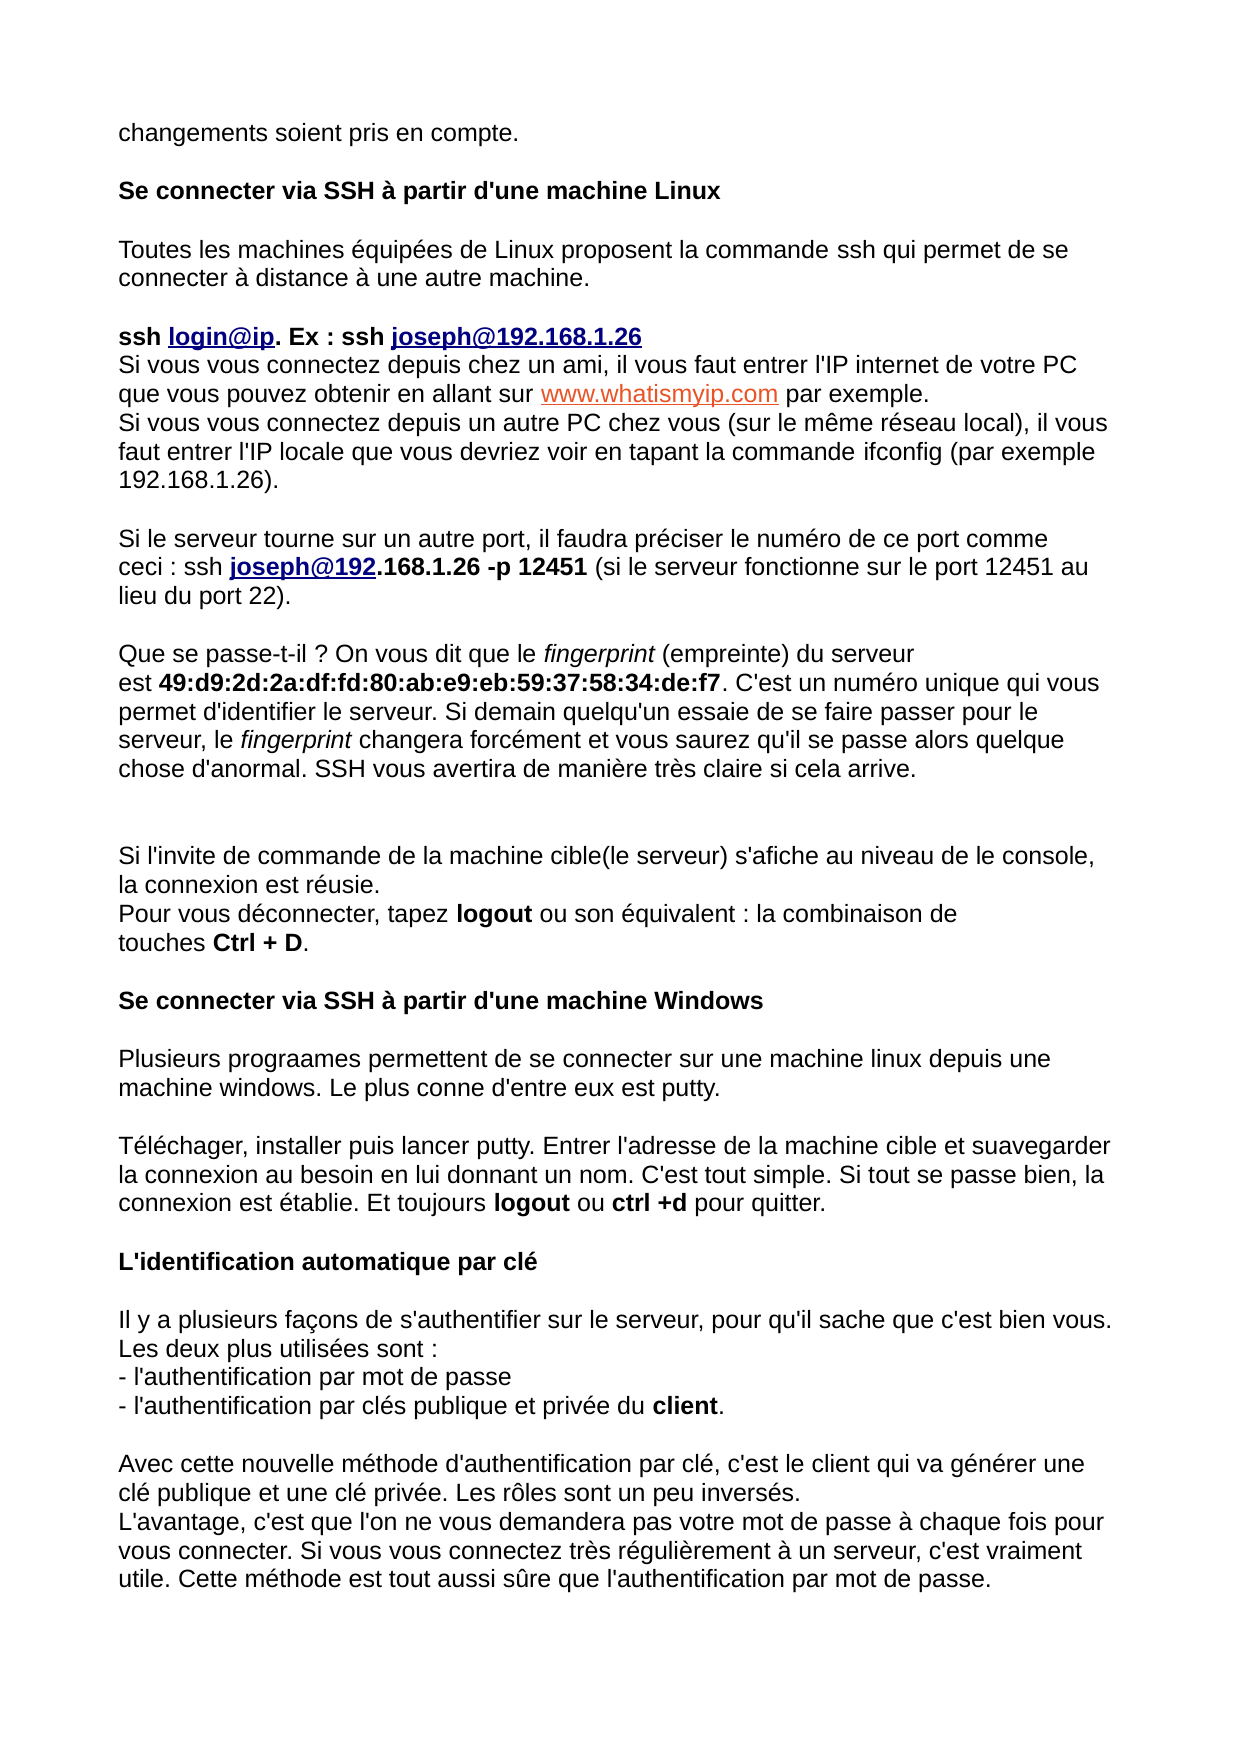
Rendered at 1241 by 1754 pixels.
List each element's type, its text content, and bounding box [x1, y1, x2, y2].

text ﻿L'identification automatique par clé [118, 1247, 1122, 1275]
text Si l'invite de commande de la machine cible(le serveur) s'afiche au niveau de le console, la connexion est réusie. Pour vous déconnecter, tapez logout ou son équivalent : la combinaison de touches Ctrl + D. [118, 841, 1122, 956]
text ssh login@ip. Ex : ssh joseph@192.168.1.26 Si vous vous connectez depuis chez un ami, il vous faut entrer l'IP internet de votre PC que vous pouvez obtenir en allant sur www.whatismyip.com par exemple. Si vous vous connectez depuis un autre PC chez vous (sur le même réseau local), il vous faut entrer l'IP locale que vous devriez voir en tapant la commande ifconfig (par exemple 192.168.1.26). [118, 322, 1122, 494]
text Toutes les machines équipées de Linux proposent la commande ssh qui permet de se connecter à distance à une autre machine. [118, 234, 1122, 292]
subtitle Se connecter via SSH à partir d'une machine Windows [118, 986, 1122, 1014]
text Que se passe-t-il ? On vous dit que le fingerprint (empreinte) du serveur est 49:d9:2d:2a:df:fd:80:ab:e9:eb:59:37:58:34:de:f7. C'est un numéro unique qui vous permet d'identifier le serveur. Si demain quelqu'un essaie de se faire passer pour le serveur, le fingerprint changera forcément et vous saurez qu'il se passe alors quelque chose d'anormal. SSH vous avertira de manière très claire si cela arrive. [118, 639, 1122, 812]
text ﻿Il y a plusieurs façons de s'authentifier sur le serveur, pour qu'il sache que c'est bien vous. Les deux plus utilisées sont : - ﻿l'authentification par mot de passe - ﻿l'authentification par clés publique et privée du client. [118, 1305, 1122, 1420]
text ﻿Avec cette nouvelle méthode d'authentification par clé, c'est le client qui va générer une clé publique et une clé privée. Les rôles sont un peu inversés. L'avantage, c'est que l'on ne vous demandera pas votre mot de passe à chaque fois pour vous connecter. Si vous vous connectez très régulièrement à un serveur, c'est vraiment utile. Cette méthode est tout aussi sûre que l'authentification par mot de passe. [118, 1449, 1122, 1593]
text Si le serveur tourne sur un autre port, il faudra préciser le numéro de ce port comme ceci : ssh joseph@192.168.1.26 -p 12451 (si le serveur fonctionne sur le port 12451 au lieu du port 22). [118, 523, 1122, 610]
text Téléchager, installer puis lancer putty. Entrer l'adresse de la machine cible et suavegarder la connexion au besoin en lui donnant un nom. C'est tout simple. Si tout se passe bien, la connexion est établie. Et toujours logout ou ctrl +d pour quitter. [118, 1131, 1122, 1217]
text changements soient pris en compte. [118, 118, 1122, 147]
text ﻿Se connecter via SSH à partir d'une machine Linux [118, 176, 1122, 205]
text Plusieurs prograames permettent de se connecter sur une machine linux depuis une machine windows. Le plus conne d'entre eux est putty. [118, 1044, 1122, 1101]
